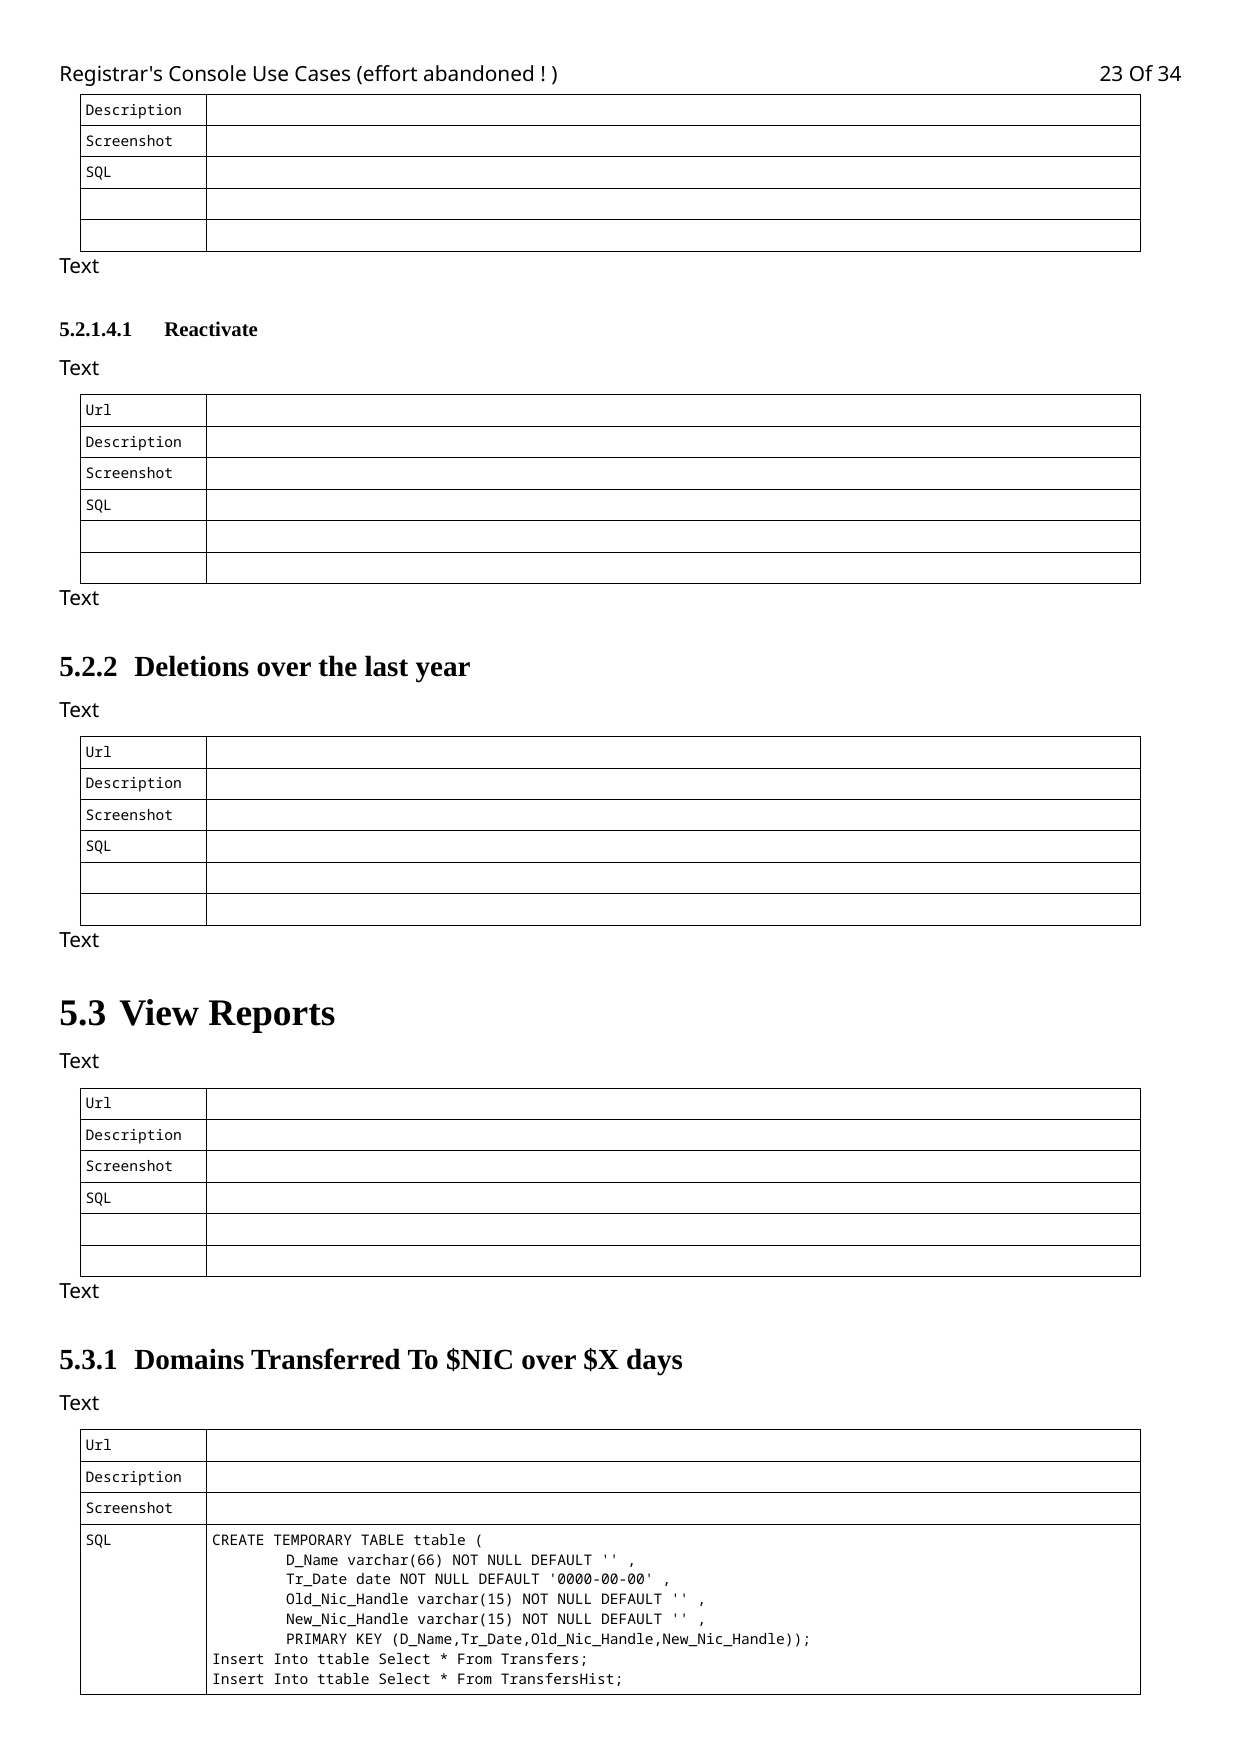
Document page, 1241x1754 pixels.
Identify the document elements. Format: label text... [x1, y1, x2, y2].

table_header Url [81, 395, 206, 426]
table_cell [207, 1246, 1140, 1276]
table_cell [81, 894, 206, 925]
table_cell Description [81, 769, 206, 799]
table_cell [207, 220, 1140, 251]
subtitle Deletions over the last year [59, 649, 1181, 683]
table_header [207, 737, 1140, 767]
table_cell [207, 95, 1140, 125]
table_cell [207, 458, 1140, 489]
table_cell SQL [81, 490, 206, 520]
table_cell Description [81, 1462, 206, 1492]
table_cell Description [81, 427, 206, 457]
table_cell SQL [81, 1525, 206, 1694]
table_cell [207, 1462, 1140, 1492]
table_cell [207, 1493, 1140, 1523]
table_cell SQL [81, 1183, 206, 1213]
table_cell Screenshot [81, 1151, 206, 1182]
text Text [59, 583, 1181, 612]
table_cell [207, 427, 1140, 457]
subtitle Domains Transferred To $NIC over $X days [59, 1342, 1181, 1376]
table_cell [207, 1214, 1140, 1245]
text Text [59, 695, 1181, 723]
table_cell [81, 189, 206, 219]
table_header [207, 395, 1140, 426]
table_cell [207, 1151, 1140, 1182]
table_cell SQL [81, 831, 206, 862]
text Text [59, 925, 1181, 953]
subtitle View Reports [59, 991, 1181, 1034]
table_cell [207, 157, 1140, 188]
table_cell Screenshot [81, 800, 206, 830]
table_cell Screenshot [81, 458, 206, 489]
table_cell [81, 863, 206, 893]
table_cell [81, 1214, 206, 1245]
table_cell SQL [81, 157, 206, 188]
table_cell [207, 863, 1140, 893]
table_cell [207, 894, 1140, 925]
table_cell [81, 220, 206, 251]
subtitle Reactivate [59, 317, 1181, 341]
table_header Url [81, 1430, 206, 1461]
table_cell [81, 553, 206, 583]
table_header Url [81, 1089, 206, 1119]
table_cell [207, 769, 1140, 799]
text Text [59, 251, 1181, 279]
text Text [59, 1276, 1181, 1305]
table_header [207, 1430, 1140, 1461]
table_cell [207, 831, 1140, 862]
table_cell CREATE TEMPORARY TABLE ttable ( D_Name varchar(66) NOT NULL DEFAULT '' , Tr_Date date NOT NULL DEFAULT '0000-00-00' , Old_Nic_Handle varchar(15) NOT NULL DEFAULT '' , New_Nic_Handle varchar(15) NOT NULL DEFAULT '' , PRIMARY KEY (D_Name,Tr_Date,Old_Nic_Handle,New_Nic_Handle)); Insert Into ttable Select * From Transfers; Insert Into ttable Select * From TransfersHist; [207, 1525, 1140, 1694]
table_cell [207, 189, 1140, 219]
table_cell [207, 490, 1140, 520]
table_cell [207, 521, 1140, 552]
table_cell [207, 1183, 1140, 1213]
table_cell [81, 1246, 206, 1276]
table_cell Screenshot [81, 126, 206, 156]
table_cell Description [81, 95, 206, 125]
table_cell [207, 1120, 1140, 1150]
table_cell [81, 521, 206, 552]
table_cell [207, 553, 1140, 583]
table_cell [207, 800, 1140, 830]
text Text [59, 353, 1181, 382]
table_header [207, 1089, 1140, 1119]
table_cell Screenshot [81, 1493, 206, 1523]
table_header Url [81, 737, 206, 767]
text Text [59, 1046, 1181, 1075]
table_cell Description [81, 1120, 206, 1150]
text Text [59, 1388, 1181, 1417]
table_cell [207, 126, 1140, 156]
